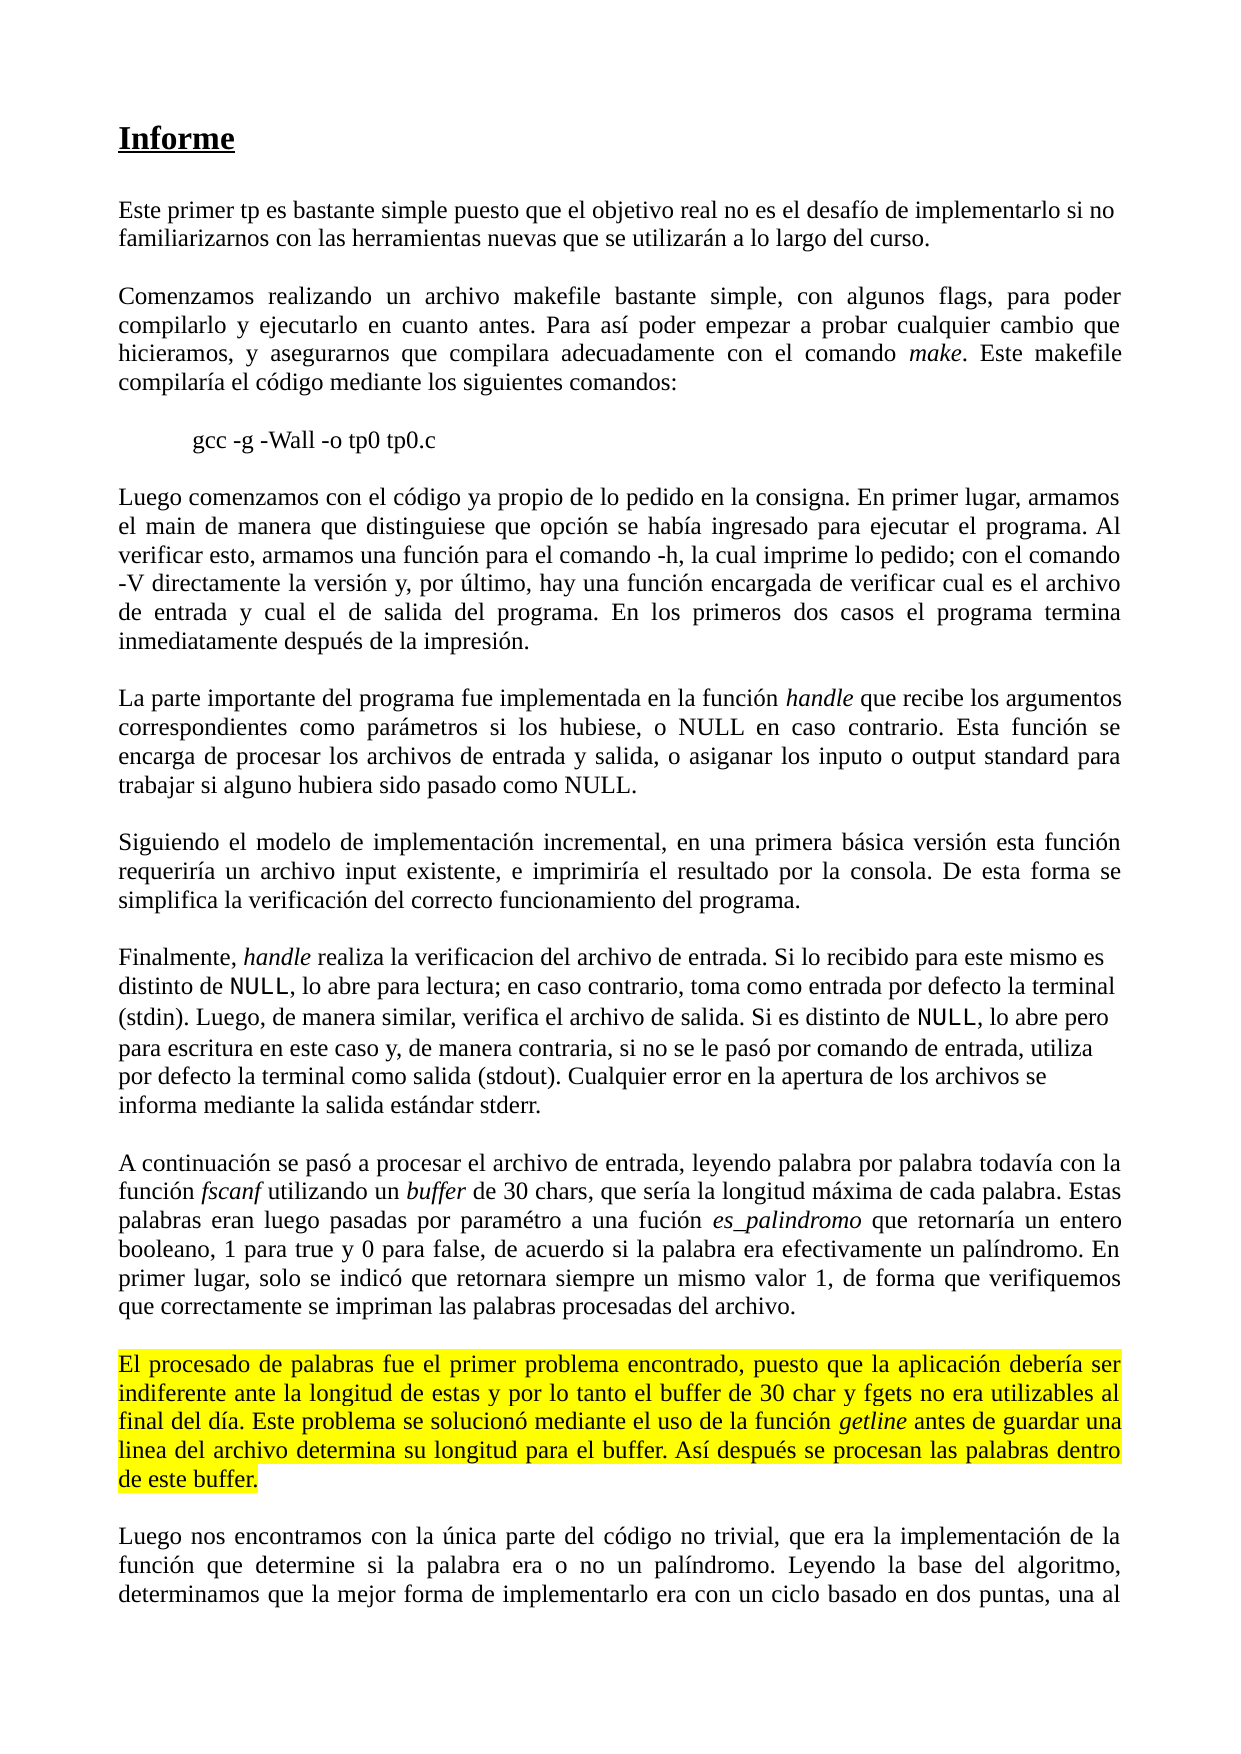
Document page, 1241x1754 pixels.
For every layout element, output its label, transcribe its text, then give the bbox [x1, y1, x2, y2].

text Este primer tp es bastante simple puesto que el objetivo real no es el desafío de implementarlo si no familiarizarnos con las herramientas nuevas que se utilizarán a lo largo del curso. [118, 195, 1122, 252]
text gcc -g -Wall -o tp0 tp0.c [118, 425, 1122, 453]
text Finalmente, handle realiza la verificacion del archivo de entrada. Si lo recibido para este mismo es distinto de NULL, lo abre para lectura; en caso contrario, toma como entrada por defecto la terminal (stdin). Luego, de manera similar, verifica el archivo de salida. Si es distinto de NULL, lo abre pero para escritura en este caso y, de manera contraria, si no se le pasó por comando de entrada, utiliza por defecto la terminal como salida (stdout). Cualquier error en la apertura de los archivos se informa mediante la salida estándar stderr. [118, 942, 1122, 1119]
text Comenzamos realizando un archivo makefile bastante simple, con algunos flags, para poder compilarlo y ejecutarlo en cuanto antes. Para así poder empezar a probar cualquier cambio que hicieramos, y asegurarnos que compilara adecuadamente con el comando make. Este makefile compilaría el código mediante los siguientes comandos: [118, 281, 1122, 396]
text Luego nos encontramos con la única parte del código no trivial, que era la implementación de la función que determine si la palabra era o no un palíndromo. Leyendo la base del algoritmo, determinamos que la mejor forma de implementarlo era con un ciclo basado en dos puntas, una al [118, 1521, 1122, 1608]
text Informe [118, 118, 1122, 156]
text A continuación se pasó a procesar el archivo de entrada, leyendo palabra por palabra todavía con la función fscanf utilizando un buffer de 30 chars, que sería la longitud máxima de cada palabra. Estas palabras eran luego pasadas por paramétro a una fución es_palindromo que retornaría un entero booleano, 1 para true y 0 para false, de acuerdo si la palabra era efectivamente un palíndromo. En primer lugar, solo se indicó que retornara siempre un mismo valor 1, de forma que verifiquemos que correctamente se impriman las palabras procesadas del archivo. [118, 1148, 1122, 1320]
text La parte importante del programa fue implementada en la función handle que recibe los argumentos correspondientes como parámetros si los hubiese, o NULL en caso contrario. Esta función se encarga de procesar los archivos de entrada y salida, o asiganar los inputo o output standard para trabajar si alguno hubiera sido pasado como NULL. [118, 683, 1122, 798]
text El procesado de palabras fue el primer problema encontrado, puesto que la aplicación debería ser indiferente ante la longitud de estas y por lo tanto el buffer de 30 char y fgets no era utilizables al final del día. Este problema se solucionó mediante el uso de la función getline antes de guardar una linea del archivo determina su longitud para el buffer. Así después se procesan las palabras dentro de este buffer. [118, 1349, 1122, 1493]
text Siguiendo el modelo de implementación incremental, en una primera básica versión esta función requeriría un archivo input existente, e imprimiría el resultado por la consola. De esta forma se simplifica la verificación del correcto funcionamiento del programa. [118, 827, 1122, 913]
text Luego comenzamos con el código ya propio de lo pedido en la consigna. En primer lugar, armamos el main de manera que distinguiese que opción se había ingresado para ejecutar el programa. Al verificar esto, armamos una función para el comando -h, la cual imprime lo pedido; con el comando -V directamente la versión y, por último, hay una función encargada de verificar cual es el archivo de entrada y cual el de salida del programa. En los primeros dos casos el programa termina inmediatamente después de la impresión. [118, 482, 1122, 655]
